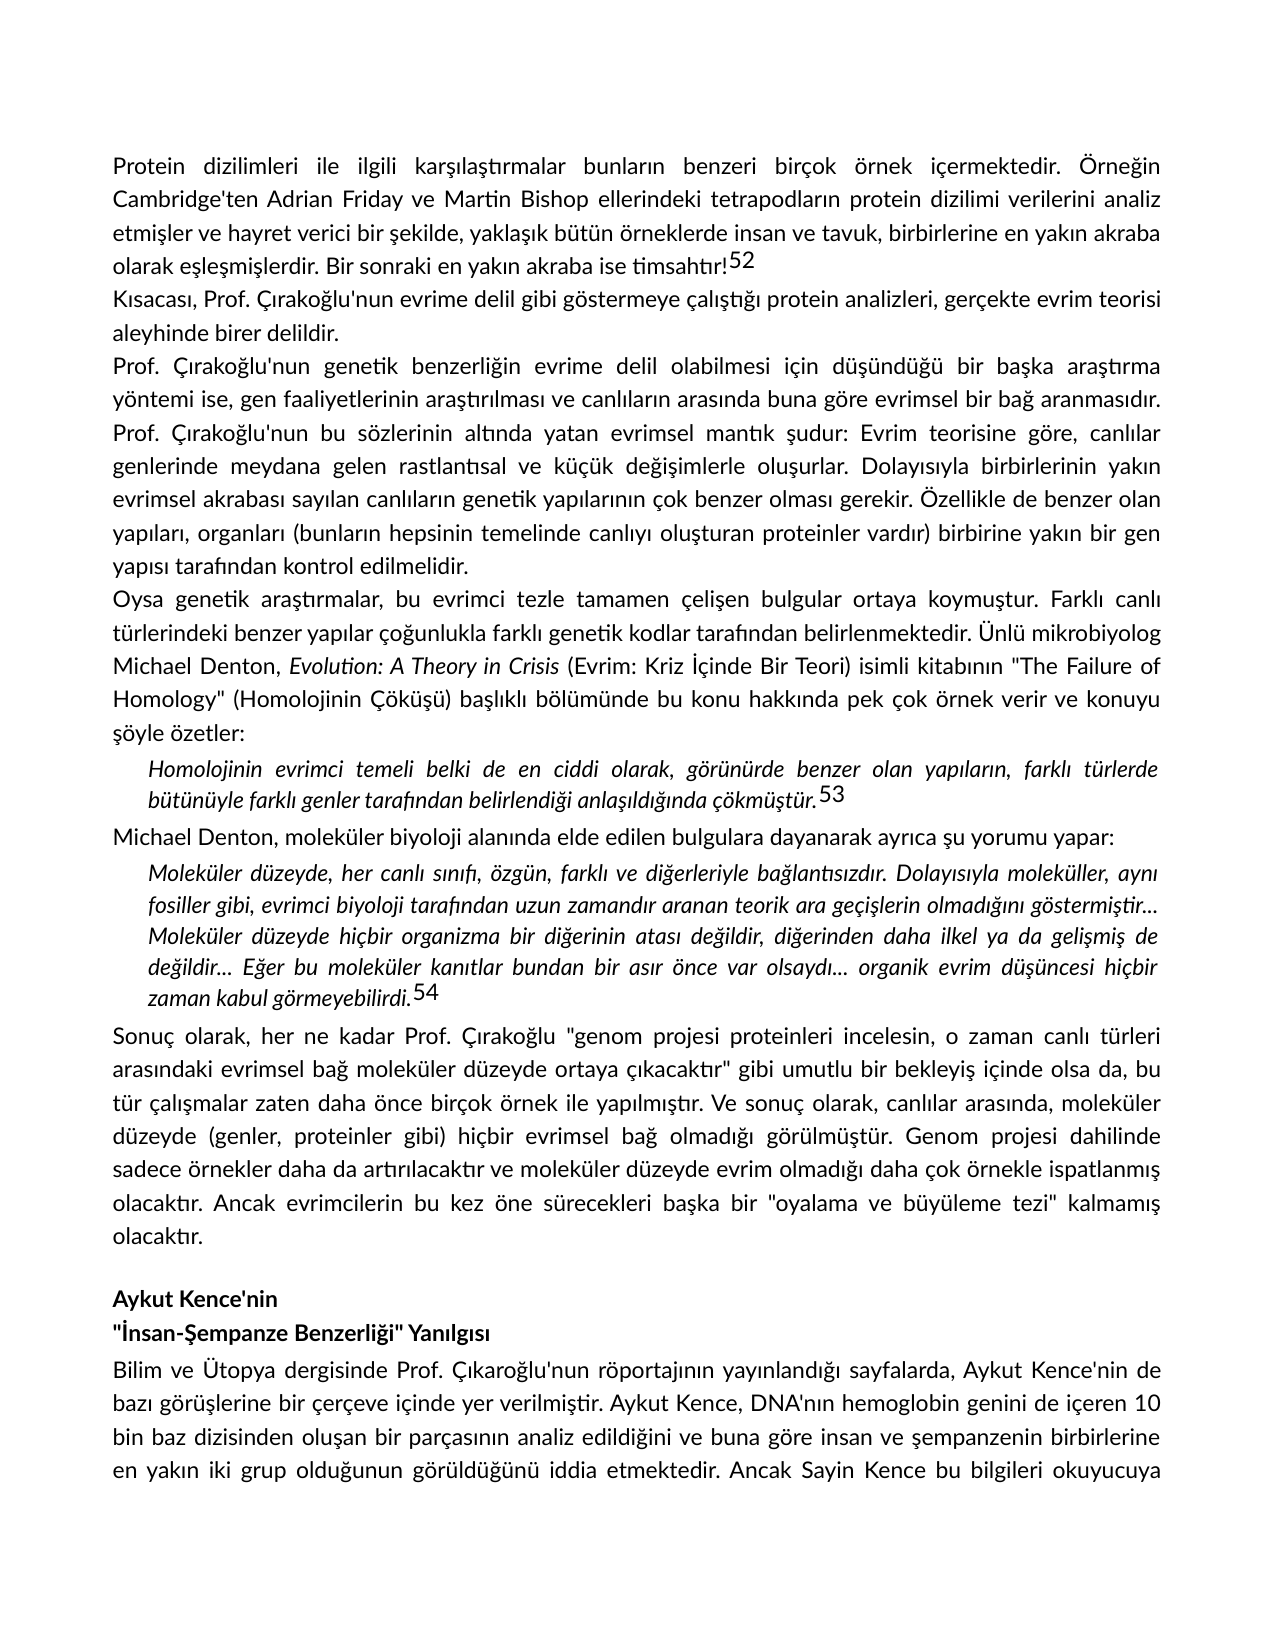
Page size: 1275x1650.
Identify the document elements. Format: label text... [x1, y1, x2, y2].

text Oysa genetik araştırmalar, bu evrimci tezle tamamen çelişen bulgular ortaya koymuştur. Farklı canlı türlerindeki benzer yapılar çoğunlukla farklı genetik kodlar tarafından belirlenmektedir. Ünlü mikrobiyolog Michael Denton, Evolution: A Theory in Crisis (Evrim: Kriz İçinde Bir Teori) isimli kitabının "The Failure of Homology" (Homolojinin Çöküşü) başlıklı bölümünde bu konu hakkında pek çok örnek verir ve konuyu şöyle özetler: [112, 581, 1162, 748]
text Bilim ve Ütopya dergisinde Prof. Çıkaroğlu'nun röportajının yayınlandığı sayfalarda, Aykut Kence'nin de bazı görüşlerine bir çerçeve içinde yer verilmiştir. Aykut Kence, DNA'nın hemoglobin genini de içeren 10 bin baz dizisinden oluşan bir parçasının analiz edildiğini ve buna göre insan ve şempanzenin birbirlerine en yakın iki grup olduğunun görüldüğünü iddia etmektedir. Ancak Sayin Kence bu bilgileri okuyucuya [112, 1352, 1162, 1485]
text Aykut Kence'nin [112, 1284, 1162, 1313]
text Protein dizilimleri ile ilgili karşılaştırmalar bunların benzeri birçok örnek içermektedir. Örneğin Cambridge'ten Adrian Friday ve Martin Bishop ellerindeki tetrapodların protein dizilimi verilerini analiz etmişler ve hayret verici bir şekilde, yaklaşık bütün örneklerde insan ve tavuk, birbirlerine en yakın akraba olarak eşleşmişlerdir. Bir sonraki en yakın akraba ise timsahtır!52 [112, 148, 1162, 281]
text "İnsan-Şempanze Benzerliği" Yanılgısı [112, 1318, 1162, 1347]
text Sonuç olarak, her ne kadar Prof. Çırakoğlu "genom projesi proteinleri incelesin, o zaman canlı türleri arasındaki evrimsel bağ moleküler düzeyde ortaya çıkacaktır" gibi umutlu bir bekleyiş içinde olsa da, bu tür çalışmalar zaten daha önce birçok örnek ile yapılmıştır. Ve sonuç olarak, canlılar arasında, moleküler düzeyde (genler, proteinler gibi) hiçbir evrimsel bağ olmadığı görülmüştür. Genom projesi dahilinde sadece örnekler daha da artırılacaktır ve moleküler düzeyde evrim olmadığı daha çok örnekle ispatlanmış olacaktır. Ancak evrimcilerin bu kez öne sürecekleri başka bir "oyalama ve büyüleme tezi" kalmamış olacaktır. [112, 1018, 1162, 1251]
text Kısacası, Prof. Çırakoğlu'nun evrime delil gibi göstermeye çalıştığı protein analizleri, gerçekte evrim teorisi aleyhinde birer delildir. [112, 281, 1162, 348]
text Homolojinin evrimci temeli belki de en ciddi olarak, görünürde benzer olan yapıların, farklı türlerde bütünüyle farklı genler tarafından belirlendiği anlaşıldığında çökmüştür.53 [148, 752, 1162, 814]
text Moleküler düzeyde, her canlı sınıfı, özgün, farklı ve diğerleriyle bağlantısızdır. Dolayısıyla moleküller, aynı fosiller gibi, evrimci biyoloji tarafından uzun zamandır aranan teorik ara geçişlerin olmadığını göstermiştir... Moleküler düzeyde hiçbir organizma bir diğerinin atası değildir, diğerinden daha ilkel ya da gelişmiş de değildir... Eğer bu moleküler kanıtlar bundan bir asır önce var olsaydı... organik evrim düşüncesi hiçbir zaman kabul görmeyebilirdi.54 [148, 857, 1162, 1013]
text Michael Denton, moleküler biyoloji alanında elde edilen bulgulara dayanarak ayrıca şu yorumu yapar: [112, 819, 1162, 852]
text Prof. Çırakoğlu'nun genetik benzerliğin evrime delil olabilmesi için düşündüğü bir başka araştırma yöntemi ise, gen faaliyetlerinin araştırılması ve canlıların arasında buna göre evrimsel bir bağ aranmasıdır. Prof. Çırakoğlu'nun bu sözlerinin altında yatan evrimsel mantık şudur: Evrim teorisine göre, canlılar genlerinde meydana gelen rastlantısal ve küçük değişimlerle oluşurlar. Dolayısıyla birbirlerinin yakın evrimsel akrabası sayılan canlıların genetik yapılarının çok benzer olması gerekir. Özellikle de benzer olan yapıları, organları (bunların hepsinin temelinde canlıyı oluşturan proteinler vardır) birbirine yakın bir gen yapısı tarafından kontrol edilmelidir. [112, 348, 1162, 581]
